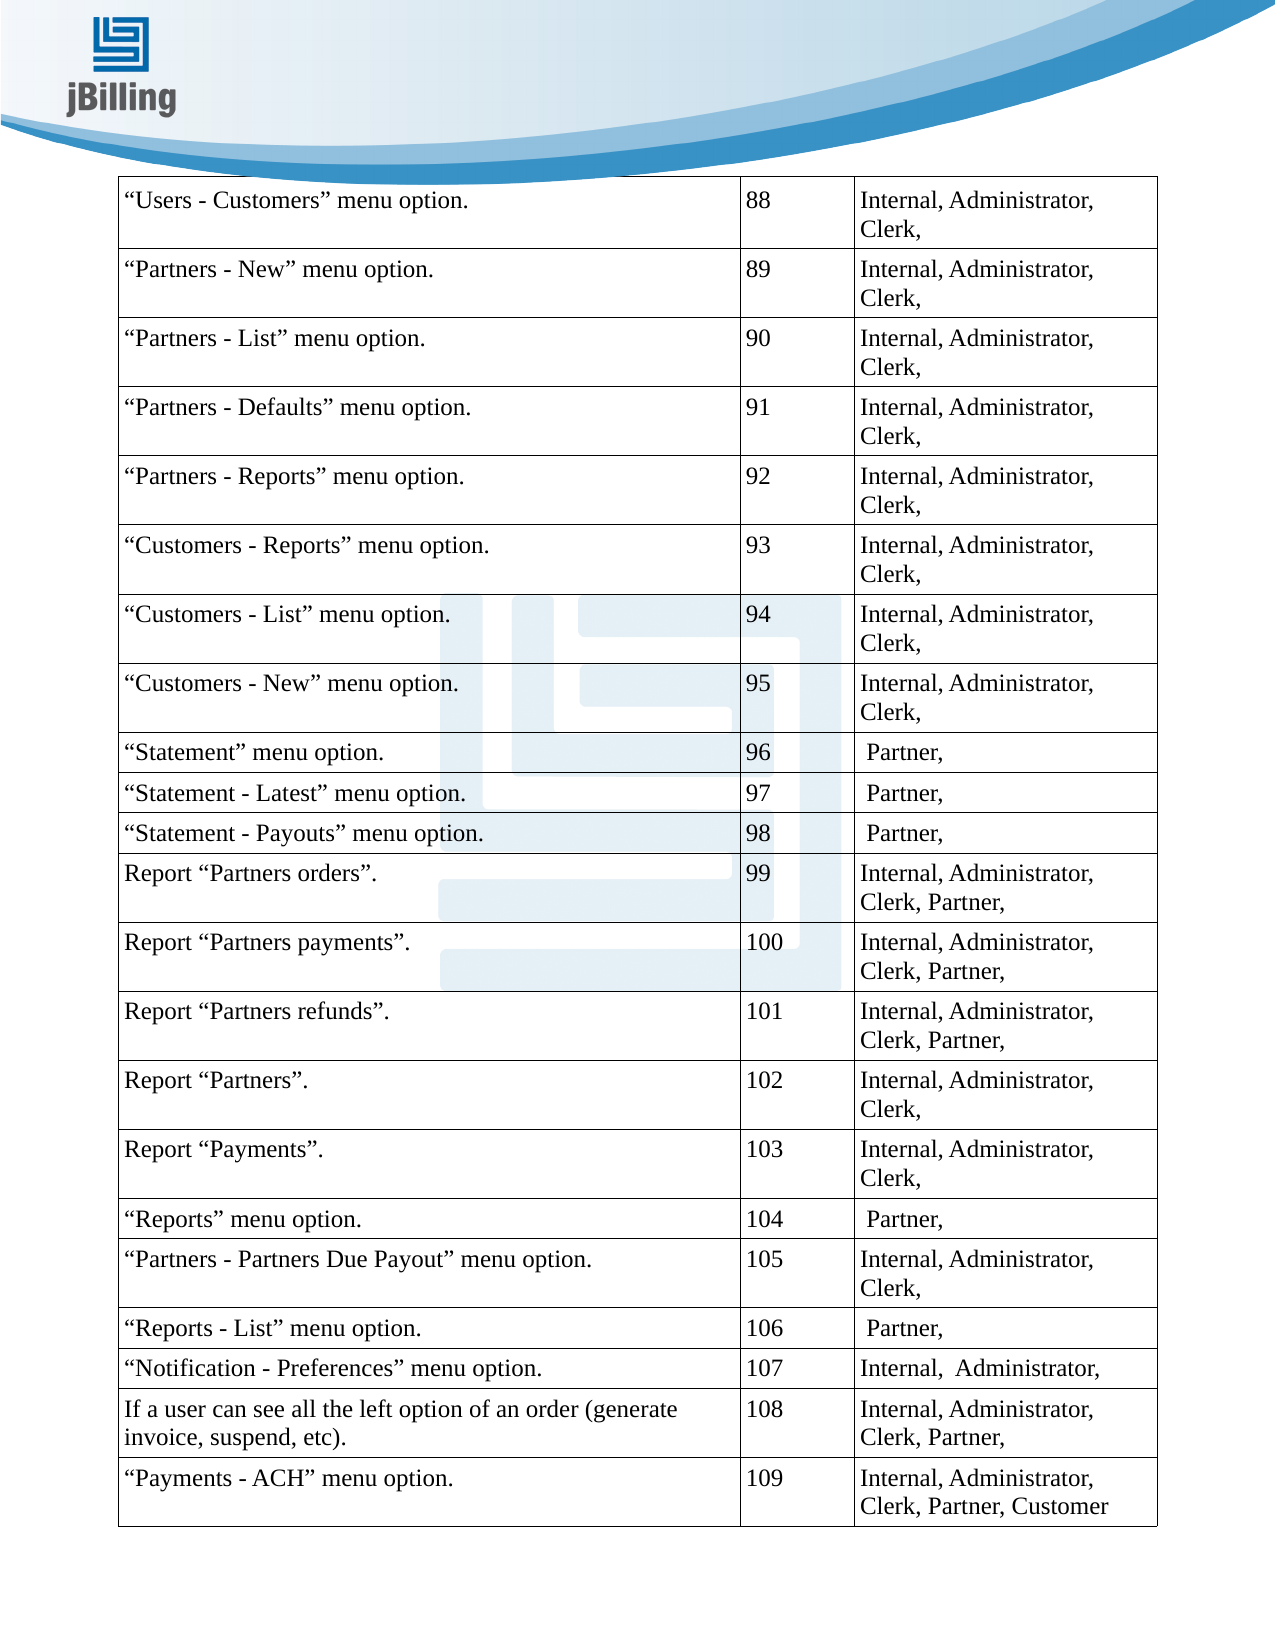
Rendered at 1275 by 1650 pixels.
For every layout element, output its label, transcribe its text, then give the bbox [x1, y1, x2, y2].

table_cell 102 [741, 1061, 854, 1129]
table_cell Internal, Administrator, Clerk, Partner, [855, 992, 1157, 1060]
picture [741, 595, 842, 663]
table_cell Internal, Administrator, Clerk, [855, 185, 1157, 248]
picture [438, 813, 740, 853]
table_cell “Statement” menu option. [119, 733, 438, 772]
table_cell “Customers - New” menu option. [119, 664, 438, 732]
table_cell Partner, [855, 1199, 1157, 1238]
table_cell “Payments - ACH” menu option. [119, 1458, 740, 1526]
table_cell “Statement - Latest” menu option. [119, 773, 438, 812]
table_cell Report “Partners refunds”. [119, 992, 740, 1060]
table_cell “Partners - Defaults” menu option. [119, 387, 740, 455]
table_cell Internal, Administrator, Clerk, [855, 1239, 1157, 1307]
picture [0, 0, 1275, 185]
table_cell Internal, Administrator, Clerk, [855, 249, 1157, 317]
picture [438, 773, 740, 812]
table_cell 106 [741, 1308, 854, 1347]
picture [741, 923, 842, 991]
table_cell 103 [741, 1130, 854, 1198]
table_cell “Partners - New” menu option. [119, 249, 740, 317]
table_cell Internal, Administrator, Clerk, [855, 595, 1157, 662]
table_cell Partner, [855, 1308, 1157, 1347]
table_cell Internal, Administrator, Clerk, [855, 456, 1157, 524]
picture [438, 733, 740, 772]
table_cell Report “Partners”. [119, 1061, 740, 1129]
picture [438, 854, 740, 922]
picture [741, 664, 842, 732]
table_cell 89 [741, 249, 854, 317]
table_cell 100 [842, 923, 854, 991]
table_cell Internal, Administrator, Clerk, Partner, Customer [855, 1458, 1157, 1526]
table_cell 93 [741, 525, 854, 593]
table_cell 108 [741, 1389, 854, 1457]
table_cell Report “Payments”. [119, 1130, 740, 1198]
table_cell “Notification - Preferences” menu option. [119, 1349, 740, 1388]
table_cell “Partners - List” menu option. [119, 318, 740, 386]
table_cell 97 [842, 773, 854, 812]
picture [741, 813, 842, 853]
table_cell 98 [842, 813, 854, 852]
table_cell 107 [741, 1349, 854, 1388]
table_cell Internal, Administrator, Clerk, Partner, [855, 923, 1157, 991]
table_cell If a user can see all the left option of an order (generate invoice, suspend, etc). [119, 1389, 740, 1457]
table_cell “Reports” menu option. [119, 1199, 740, 1238]
picture [438, 595, 740, 663]
table_cell 96 [842, 733, 854, 772]
table_cell 90 [741, 318, 854, 386]
table_cell Partner, [855, 733, 1157, 772]
table_cell 91 [741, 387, 854, 455]
table_cell “Customers - List” menu option. [119, 595, 438, 662]
table_cell 95 [842, 664, 854, 732]
table_cell Report “Partners orders”. [119, 854, 438, 922]
table_cell “Partners - Partners Due Payout” menu option. [119, 1239, 740, 1307]
table_cell 109 [741, 1458, 854, 1526]
picture [438, 664, 740, 732]
table_cell 88 [741, 185, 854, 248]
table_cell 104 [741, 1199, 854, 1238]
table_cell “Reports - List” menu option. [119, 1308, 740, 1347]
table_cell Internal, Administrator, Clerk, Partner, [855, 1389, 1157, 1457]
table_cell “Partners - Reports” menu option. [119, 456, 740, 524]
table_cell Internal, Administrator, Clerk, [855, 1061, 1157, 1129]
table_cell Partner, [855, 773, 1157, 812]
picture [741, 854, 842, 922]
picture [438, 923, 740, 991]
table_cell Internal, Administrator, [855, 1349, 1157, 1388]
picture [741, 773, 842, 812]
table_cell 94 [842, 595, 854, 662]
picture [741, 733, 842, 772]
table_cell Internal, Administrator, Clerk, [855, 318, 1157, 386]
table_cell Partner, [855, 813, 1157, 852]
table_cell Internal, Administrator, Clerk, [855, 387, 1157, 455]
table_cell “Statement - Payouts” menu option. [119, 813, 438, 852]
table_cell Internal, Administrator, Clerk, [855, 1130, 1157, 1198]
table_cell Internal, Administrator, Clerk, Partner, [855, 854, 1157, 922]
table_cell Internal, Administrator, Clerk, [855, 525, 1157, 593]
table_cell 101 [741, 992, 854, 1060]
table_cell Report “Partners payments”. [119, 923, 438, 991]
table_cell 99 [842, 854, 854, 922]
table_cell “Customers - Reports” menu option. [119, 525, 740, 593]
table_cell “Users - Customers” menu option. [119, 185, 740, 248]
table_cell 105 [741, 1239, 854, 1307]
table_cell Internal, Administrator, Clerk, [855, 664, 1157, 732]
table_cell 92 [741, 456, 854, 524]
